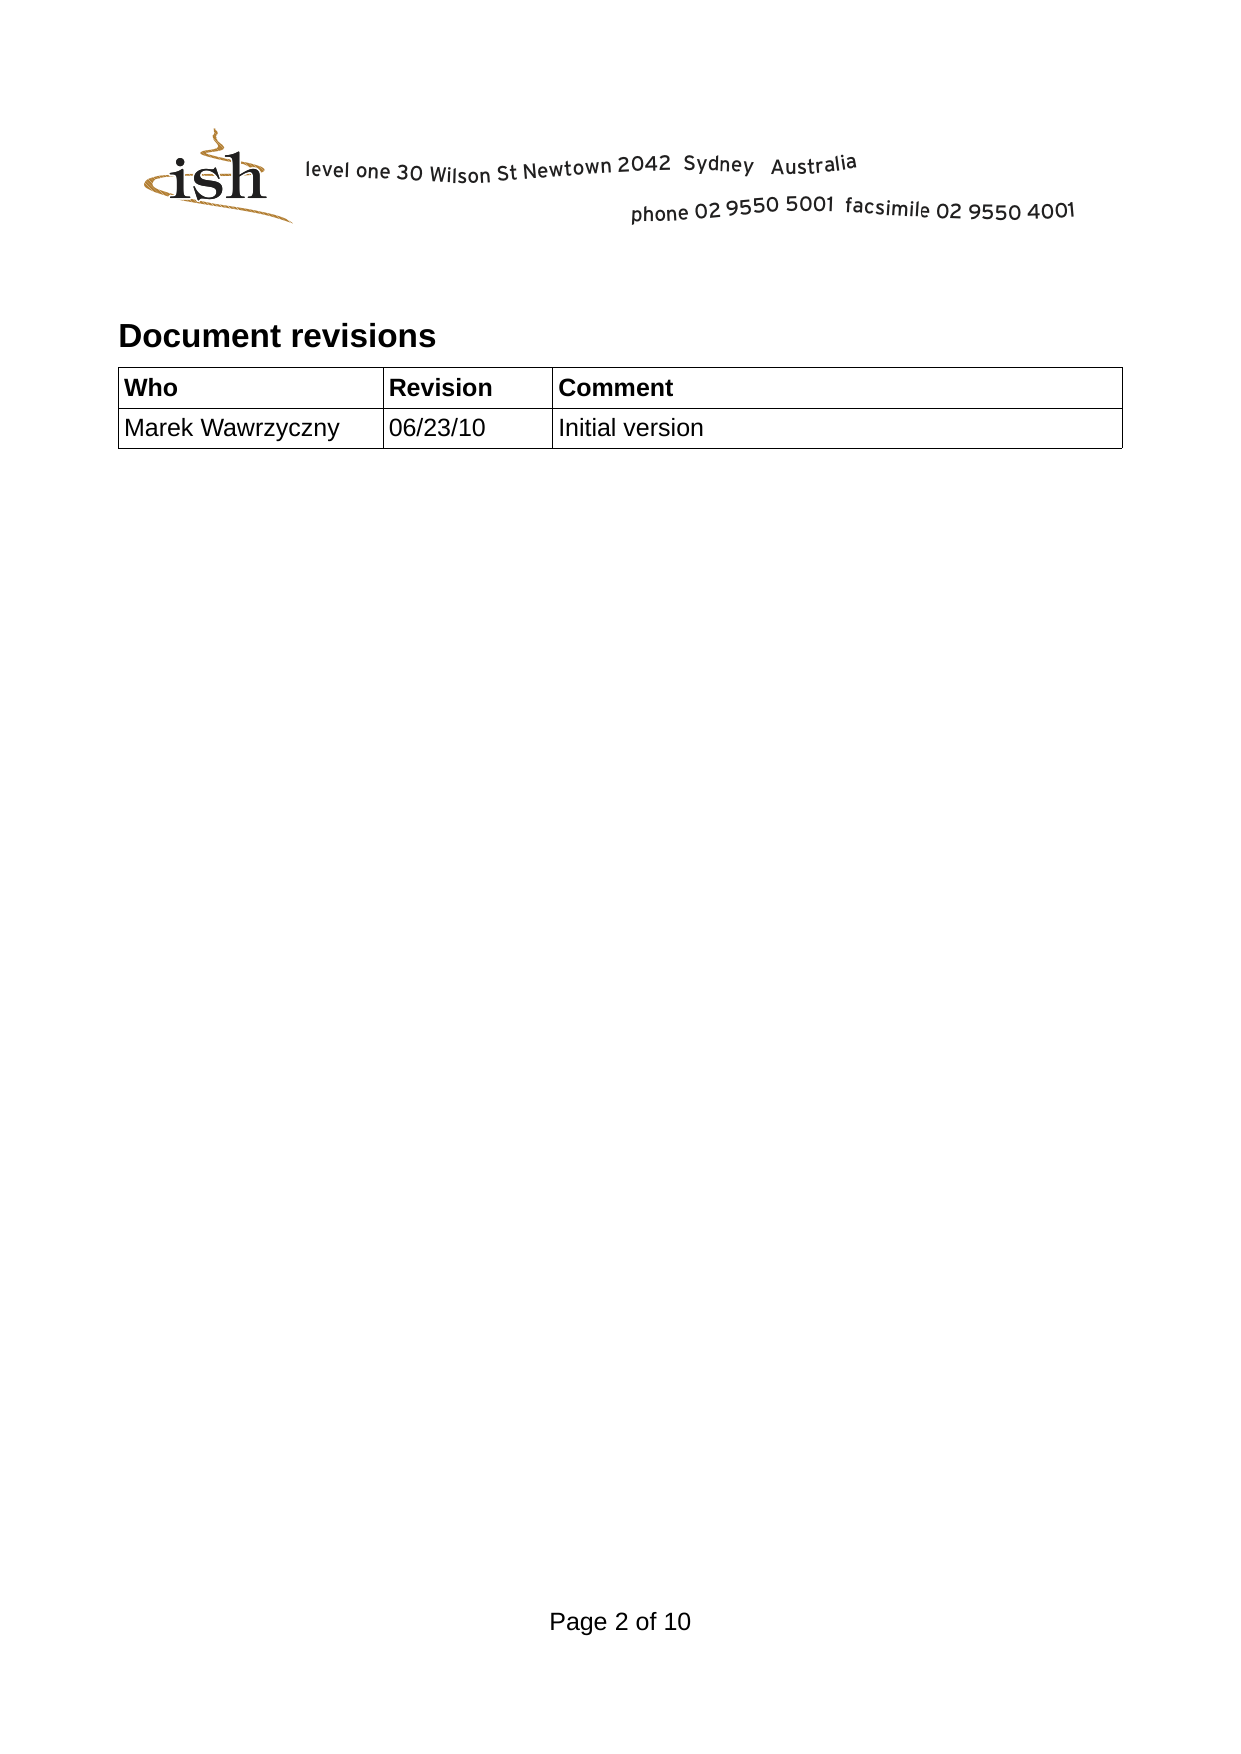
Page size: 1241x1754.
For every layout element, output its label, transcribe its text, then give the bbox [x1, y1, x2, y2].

table_header Revision [384, 368, 552, 408]
table_header Comment [553, 368, 1122, 408]
table_cell Marek Wawrzyczny [119, 409, 383, 448]
table_header Who [119, 368, 383, 408]
picture [118, 118, 1123, 237]
table_cell Initial version [553, 409, 1122, 448]
table_cell 23/06/10 [384, 409, 552, 448]
subtitle Document revisions [118, 316, 1122, 355]
